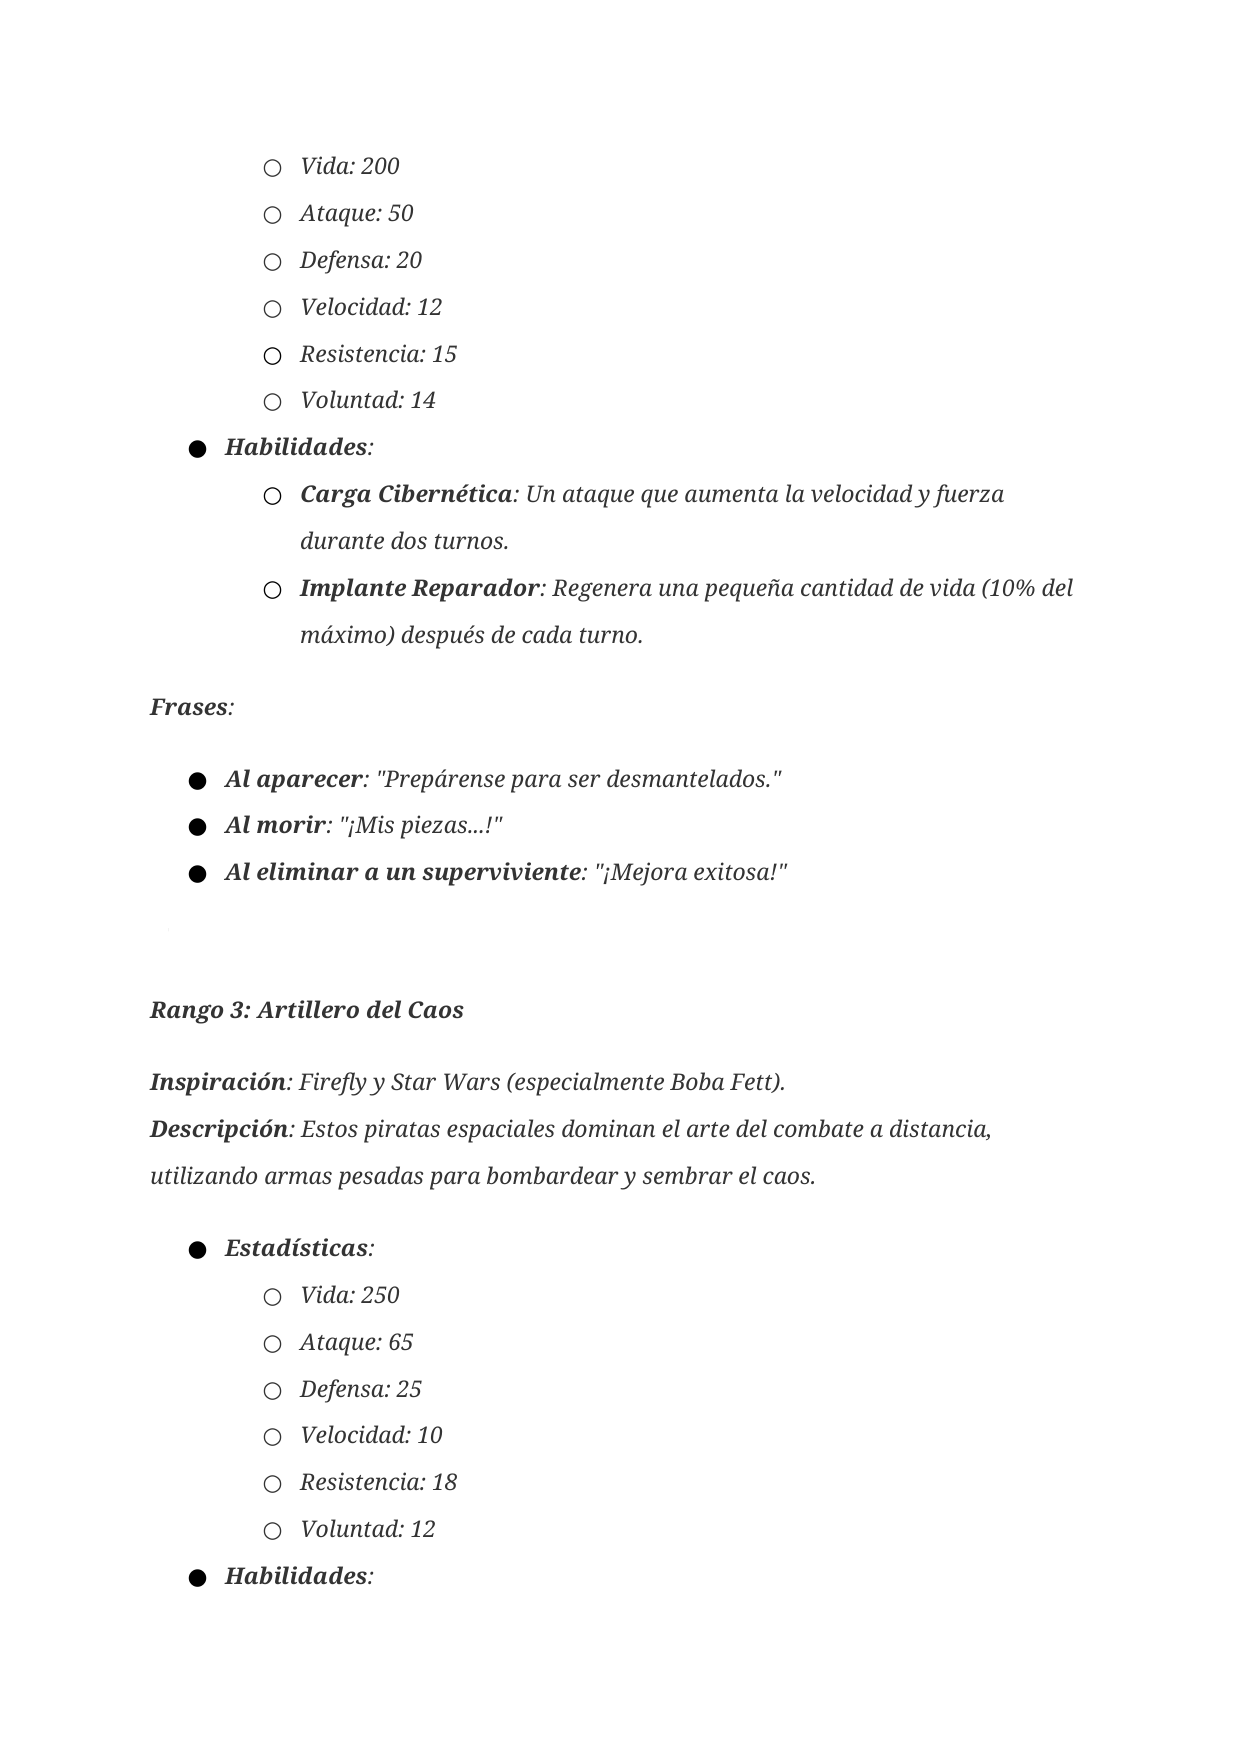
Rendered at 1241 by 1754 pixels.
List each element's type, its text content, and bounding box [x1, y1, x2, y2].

list Al morir: "¡Mis piezas...!" [187, 809, 1090, 841]
list Vida: 200 [262, 150, 1090, 181]
list Implante Reparador: Regenera una pequeña cantidad de vida (10% del máximo) después de cada turno. [262, 572, 1090, 650]
text Frases: [150, 691, 1090, 722]
list Resistencia: 18 [262, 1466, 1090, 1498]
list Ataque: 65 [262, 1326, 1090, 1357]
list Estadísticas: [187, 1232, 1090, 1263]
list Habilidades: [187, 1560, 1090, 1591]
list Velocidad: 10 [262, 1419, 1090, 1451]
list Defensa: 25 [262, 1373, 1090, 1404]
list Defensa: 20 [262, 244, 1090, 275]
list Carga Cibernética: Un ataque que aumenta la velocidad y fuerza durante dos turnos. [262, 478, 1090, 556]
list Al eliminar a un superviviente: "¡Mejora exitosa!" [187, 856, 1090, 887]
subtitle Rango 3: Artillero del Caos [150, 994, 1090, 1026]
list Voluntad: 14 [262, 384, 1090, 416]
list Resistencia: 15 [262, 337, 1090, 369]
list Habilidades: [187, 431, 1090, 462]
text Inspiración: Firefly y Star Wars (especialmente Boba Fett). Descripción: Estos piratas espaciales dominan el arte del combate a distancia, utilizando armas pesadas para bombardear y sembrar el caos. [150, 1066, 1090, 1191]
list Vida: 250 [262, 1279, 1090, 1310]
list Al aparecer: "Prepárense para ser desmantelados." [187, 762, 1090, 794]
list Ataque: 50 [262, 197, 1090, 228]
list Voluntad: 12 [262, 1513, 1090, 1544]
list Velocidad: 12 [262, 291, 1090, 322]
